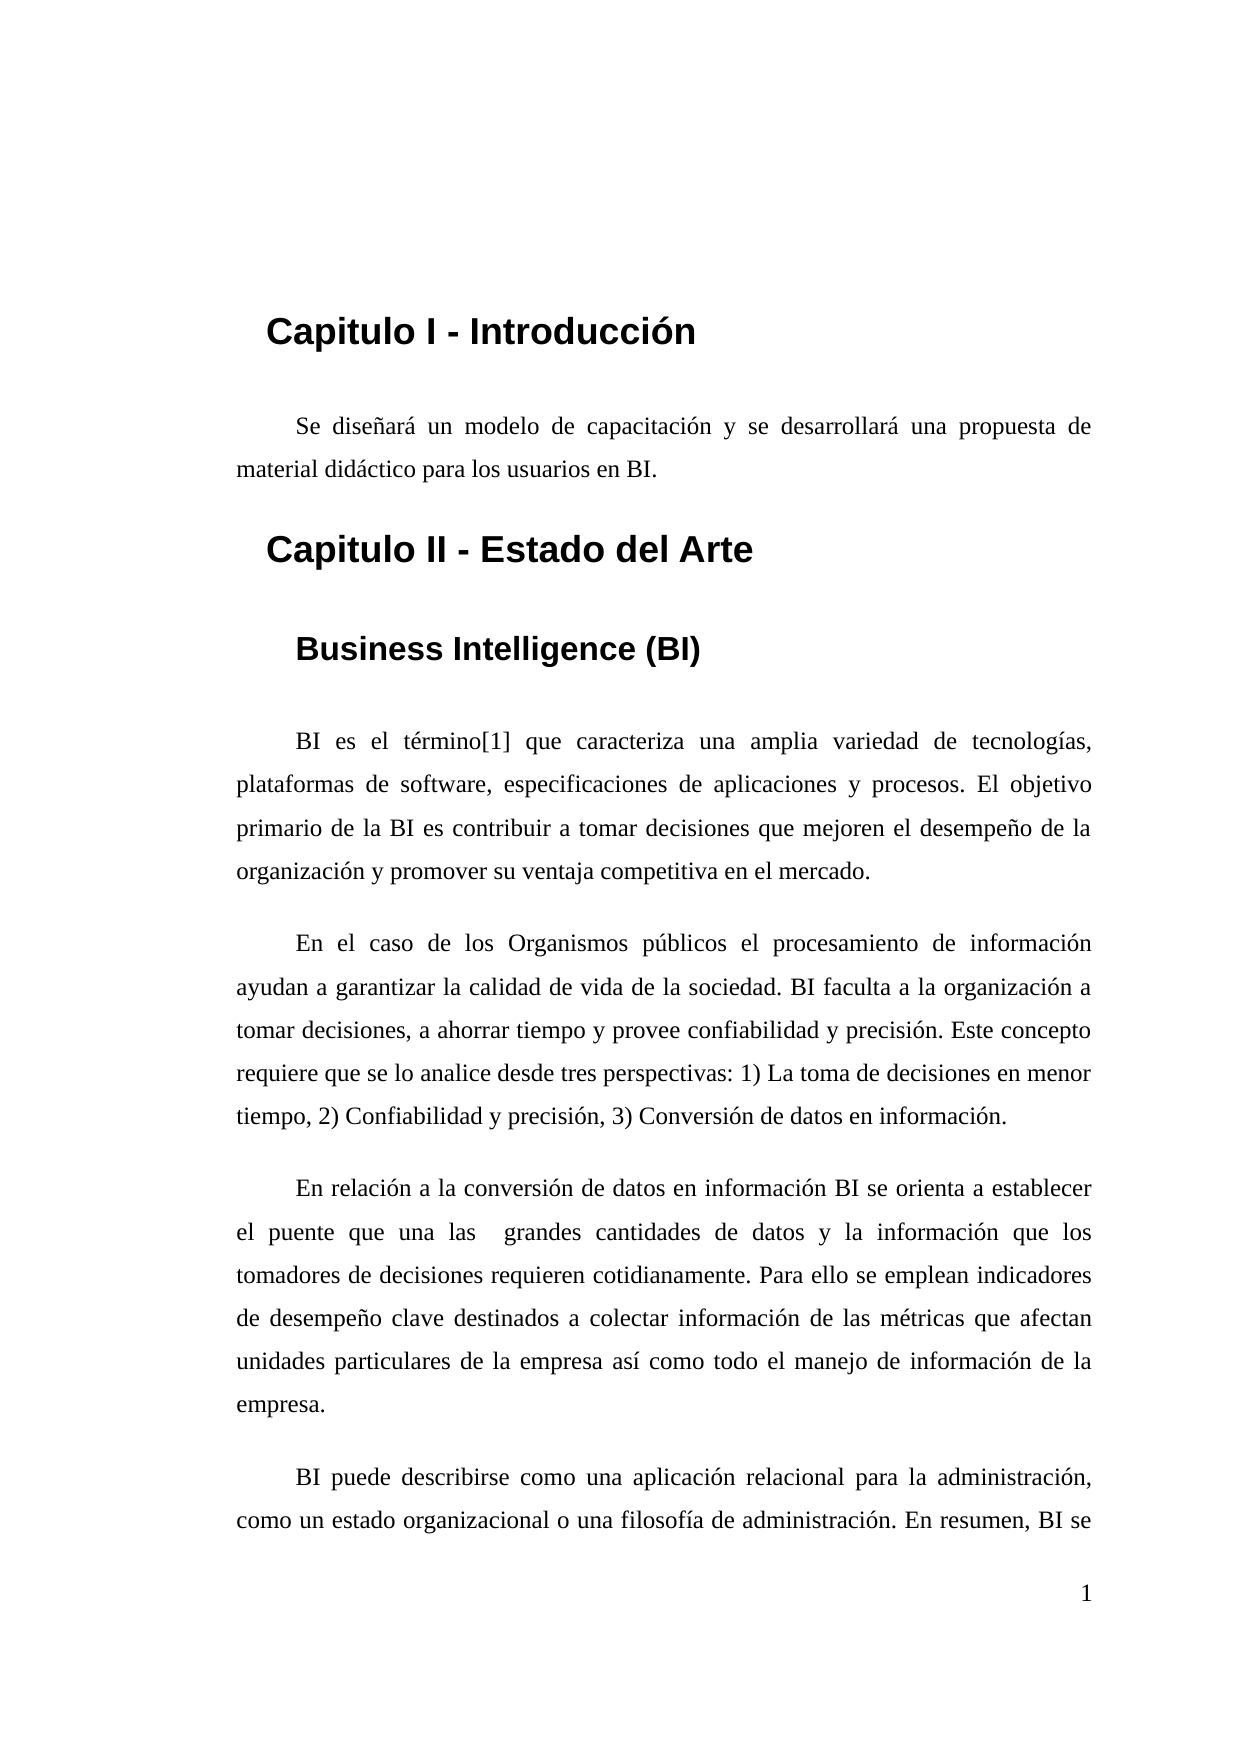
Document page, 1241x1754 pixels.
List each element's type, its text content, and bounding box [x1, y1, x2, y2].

subtitle Capitulo II - Estado del Arte [236, 527, 1093, 570]
text Se diseñará un modelo de capacitación y se desarrollará una propuesta de material didáctico para los usuarios en BI. [236, 411, 1093, 483]
text En relación a la conversión de datos en información BI se orienta a establecer el puente que una las grandes cantidades de datos y la información que los tomadores de decisiones requieren cotidianamente. Para ello se emplean indicadores de desempeño clave destinados a colectar información de las métricas que afectan unidades particulares de la empresa así como todo el manejo de información de la empresa. [236, 1173, 1093, 1418]
subtitle Business Intelligence (BI) [266, 629, 1093, 667]
text En el caso de los Organismos públicos el procesamiento de información ayudan a garantizar la calidad de vida de la sociedad. BI faculta a la organización a tomar decisiones, a ahorrar tiempo y provee confiabilidad y precisión. Este concepto requiere que se lo analice desde tres perspectivas: 1) La toma de decisiones en menor tiempo, 2) Confiabilidad y precisión, 3) Conversión de datos en información. [236, 928, 1093, 1130]
text BI puede describirse como una aplicación relacional para la administración, como un estado organizacional o una filosofía de administración. En resumen, BI se [236, 1462, 1093, 1534]
text BI es el término[1] que caracteriza una amplia variedad de tecnologías, plataformas de software, especificaciones de aplicaciones y procesos. El objetivo primario de la BI es contribuir a tomar decisiones que mejoren el desempeño de la organización y promover su ventaja competitiva en el mercado. [236, 726, 1093, 884]
subtitle Capitulo I - Introducción [236, 309, 1093, 352]
